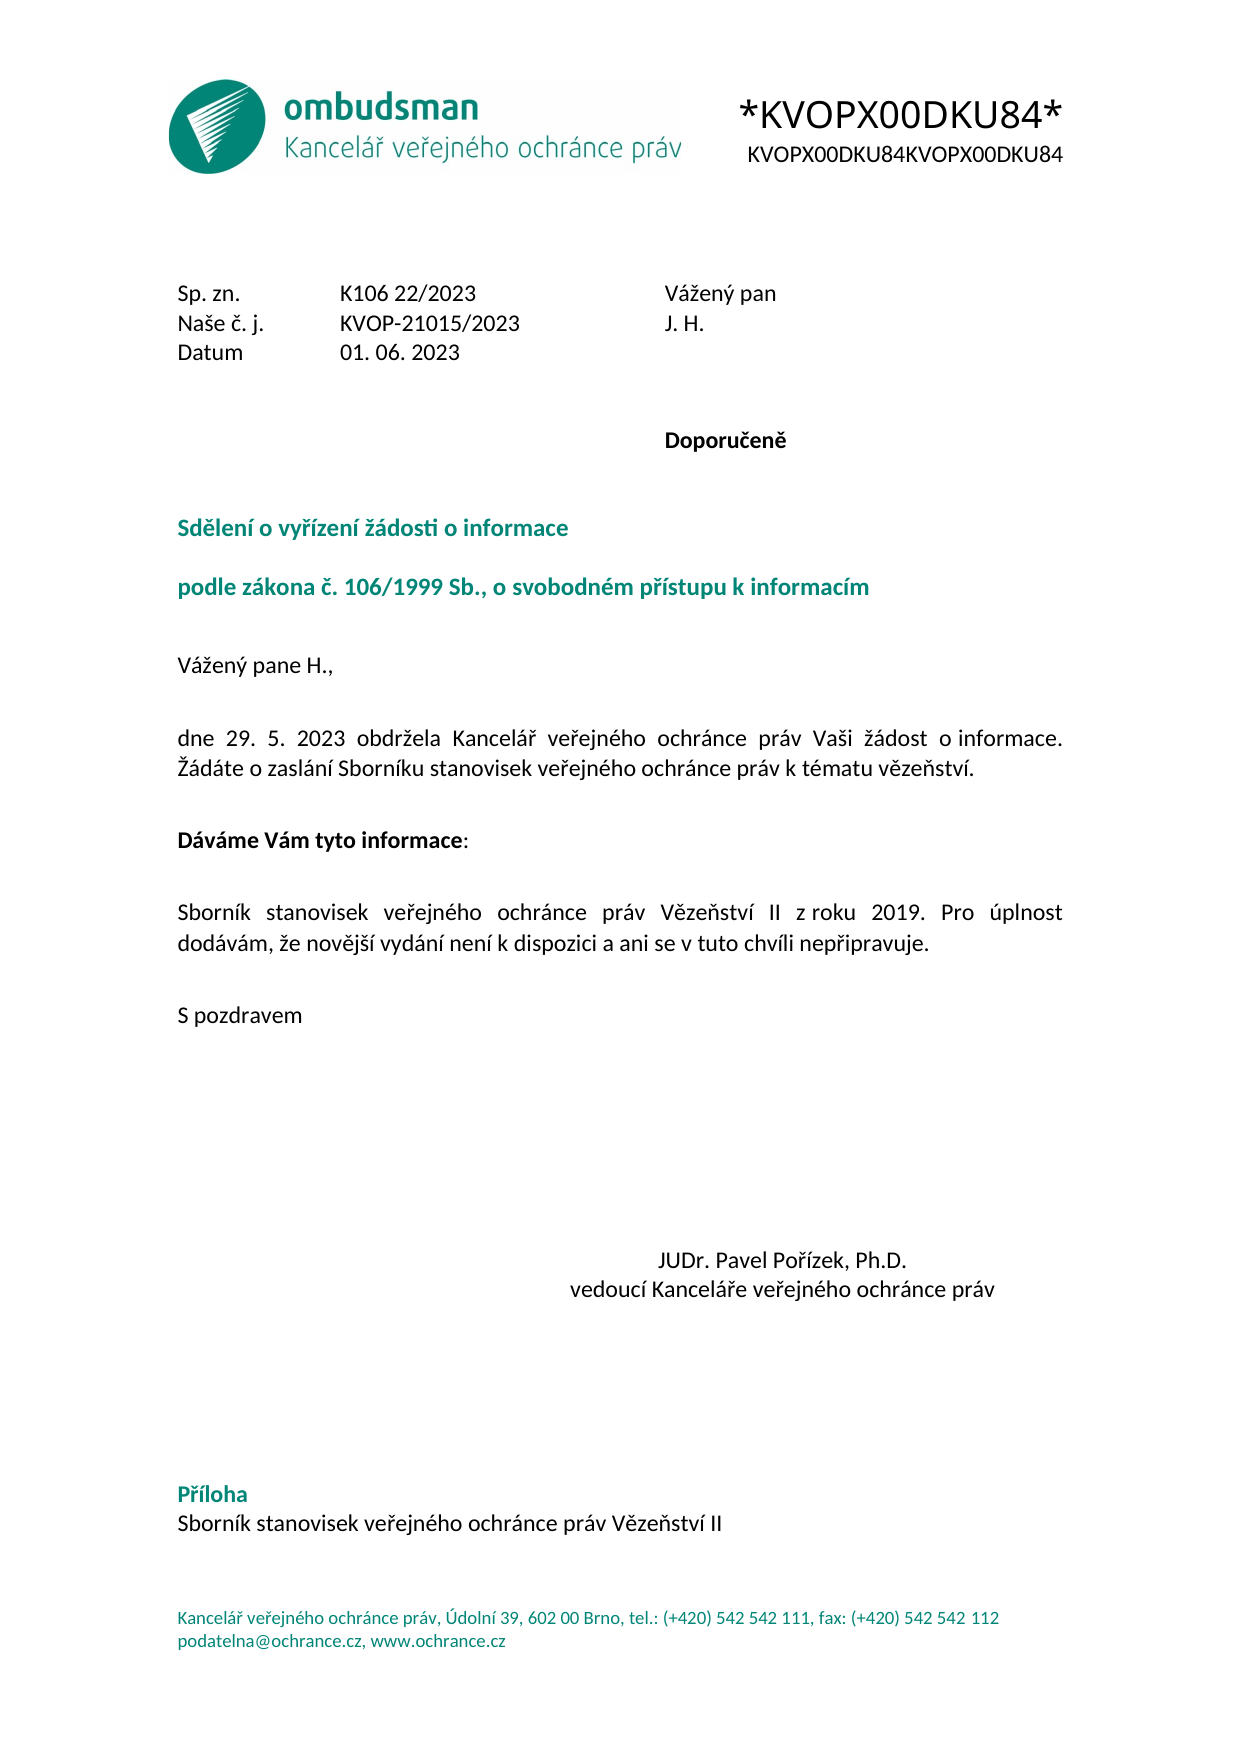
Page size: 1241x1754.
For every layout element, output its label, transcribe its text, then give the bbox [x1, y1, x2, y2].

text Sborník stanovisek veřejného ochránce práv Vězeňství II [177, 1508, 1063, 1538]
subtitle podle zákona č. 106/1999 Sb., o svobodném přístupu k informacím [177, 571, 1063, 602]
table_header K106 22/2023 KVOP-21015/2023 01. 06. 2023 [340, 220, 664, 513]
text JUDr. Pavel Pořízek, Ph.D. [502, 1245, 1063, 1274]
text S pozdravem [177, 1000, 1063, 1029]
subtitle Sdělení o vyřízení žádosti o informace [177, 513, 1063, 543]
table_header Sp. zn. Naše č. j. Datum [177, 220, 340, 513]
text Vážený pane H., [177, 651, 1063, 680]
text dne 29. 5. 2023 obdržela Kancelář veřejného ochránce práv Vaši žádost o informace. Žádáte o zaslání Sborníku stanovisek veřejného ochránce práv k tématu vězeňství. [177, 723, 1063, 782]
table_header Vážený pan J. H. Doporučeně [665, 220, 1085, 513]
text Sborník stanovisek veřejného ochránce práv Vězeňství II z roku 2019. Pro úplnost dodávám, že novější vydání není k dispozici a ani se v tuto chvíli nepřipravuje. [177, 897, 1063, 957]
text vedoucí Kanceláře veřejného ochránce práv [502, 1274, 1063, 1304]
text Dáváme Vám tyto informace: [177, 825, 1063, 854]
text Příloha [177, 1479, 1063, 1508]
